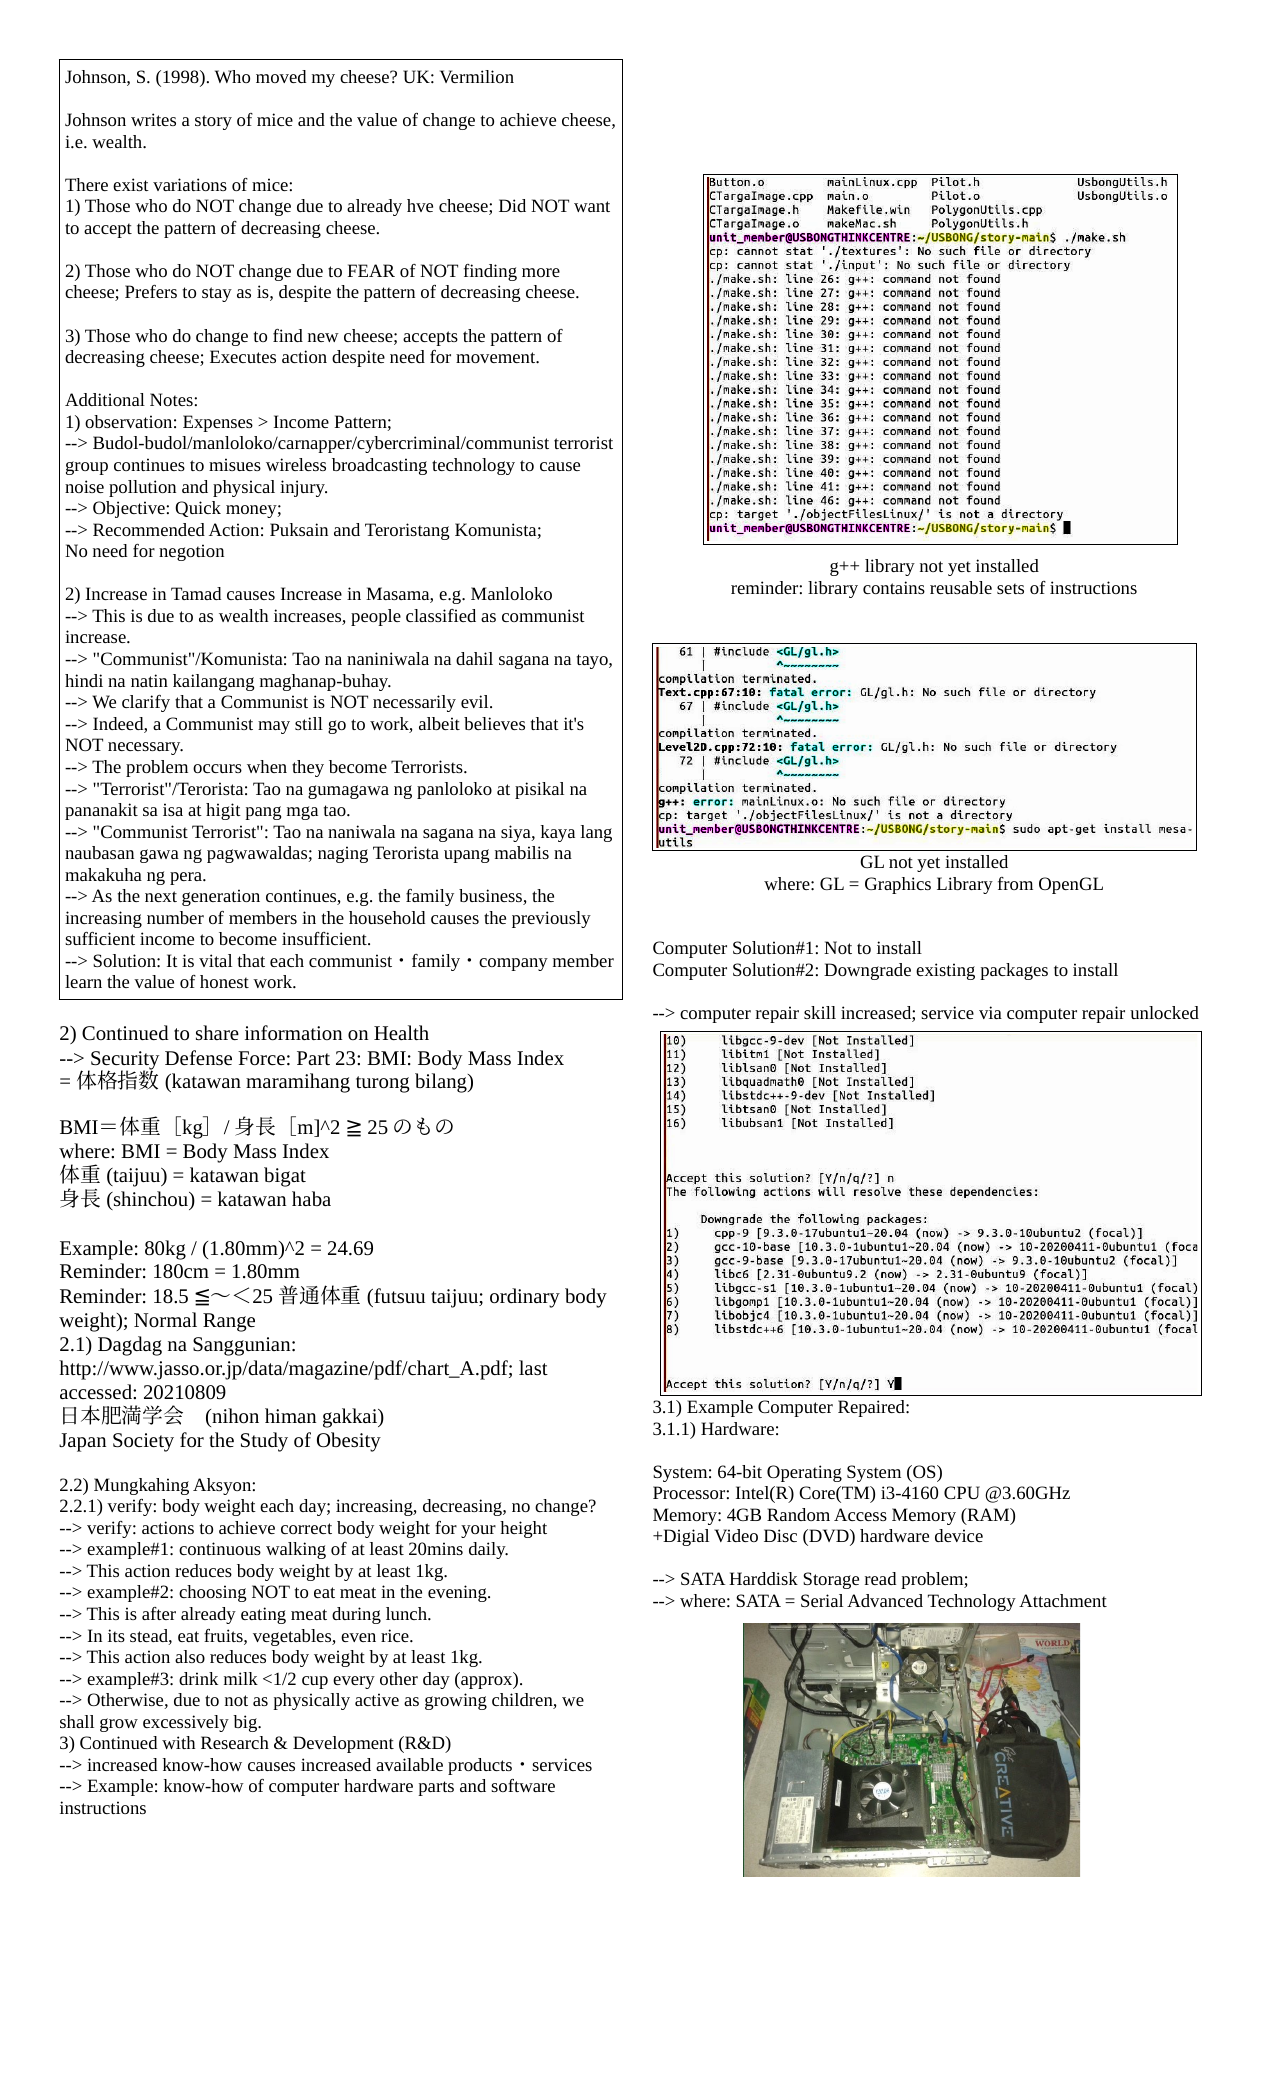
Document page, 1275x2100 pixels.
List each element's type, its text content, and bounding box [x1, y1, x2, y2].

text where: BMI = Body Mass Index [59, 1139, 623, 1163]
text +Digial Video Disc (DVD) hardware device [652, 1525, 1216, 1547]
text Example: 80kg / (1.80mm)^2 = 24.69 [59, 1235, 623, 1259]
text --> example#3: drink milk <1/2 cup every other day (approx). [59, 1668, 623, 1689]
text = 体格指数 (katawan maramihang turong bilang) [59, 1069, 623, 1093]
text --> example#1: continuous walking of at least 20mins daily. [59, 1538, 623, 1560]
text Memory: 4GB Random Access Memory (RAM) [652, 1504, 1216, 1525]
text 3) Continued with Research & Development (R&D) [59, 1732, 623, 1754]
text --> computer repair skill increased; service via computer repair unlocked [652, 1002, 1216, 1024]
text 日本肥満学会 (nihon himan gakkai) [59, 1404, 623, 1428]
text --> SATA Harddisk Storage read problem; --> where: SATA = Serial Advanced Technology Attachment [652, 1568, 1216, 1611]
text --> This action reduces body weight by at least 1kg. [59, 1560, 623, 1581]
text --> This action also reduces body weight by at least 1kg. [59, 1646, 623, 1668]
text Computer Solution#2: Downgrade existing packages to install [652, 959, 1216, 981]
text --> In its stead, eat fruits, vegetables, even rice. [59, 1624, 623, 1646]
text Reminder: 18.5 ≦～＜25 普通体重 (futsuu taijuu; ordinary body weight); Normal Range [59, 1283, 623, 1332]
text Reminder: 180cm = 1.80mm [59, 1259, 623, 1283]
text --> Otherwise, due to not as physically active as growing children, we shall grow excessively big. [59, 1689, 623, 1732]
text 2.1) Dagdag na Sanggunian: [59, 1332, 623, 1356]
text 2) Continued to share information on Health [59, 1021, 623, 1045]
text Japan Society for the Study of Obesity [59, 1428, 623, 1452]
picture [743, 1623, 1081, 1877]
text --> Security Defense Force: Part 23: BMI: Body Mass Index [59, 1045, 623, 1069]
text 体重 (taijuu) = katawan bigat [59, 1163, 623, 1187]
table_header Johnson, S. (1998). Who moved my cheese? UK: Vermilion Johnson writes a story of mice and the value of change to achieve cheese, i.e. wealth. There exist variations of mice: 1) Those who do NOT change due to already hve cheese; Did NOT want to accept the pattern of decreasing cheese. 2) Those who do NOT change due to FEAR of NOT finding more cheese; Prefers to stay as is, despite the pattern of decreasing cheese. 3) Those who do change to find new cheese; accepts the pattern of decreasing cheese; Executes action despite need for movement. Additional Notes: 1) observation: Expenses > Income Pattern; --> Budol-budol/manloloko/carnapper/cybercriminal/communist terrorist group continues to misues wireless broadcasting technology to cause noise pollution and physical injury. --> Objective: Quick money; --> Recommended Action: Puksain and Teroristang Komunista; No need for negotion 2) Increase in Tamad causes Increase in Masama, e.g. Manloloko --> This is due to as wealth increases, people classified as communist increase. --> "Communist"/Komunista: Tao na naniniwala na dahil sagana na tayo, hindi na natin kailangang maghanap-buhay. --> We clarify that a Communist is NOT necessarily evil. --> Indeed, a Communist may still go to work, albeit believes that it's NOT necessary. --> The problem occurs when they become Terrorists. --> "Terrorist"/Terorista: Tao na gumagawa ng panloloko at pisikal na pananakit sa isa at higit pang mga tao. --> "Communist Terrorist": Tao na naniwala na sagana na siya, kaya lang naubasan gawa ng pagwawaldas; naging Terorista upang mabilis na makakuha ng pera. --> As the next generation continues, e.g. the family business, the increasing number of members in the household causes the previously sufficient income to become insufficient. --> Solution: It is vital that each communist・family・company member learn the value of honest work. [60, 60, 622, 999]
text BMI＝体重［kg］/ 身長［m]^2 ≧ 25のもの [59, 1115, 623, 1139]
text 2.2) Mungkahing Aksyon: [59, 1473, 623, 1495]
text 2.2.1) verify: body weight each day; increasing, decreasing, no change? [59, 1495, 623, 1517]
text --> increased know-how causes increased available products・services [59, 1754, 623, 1775]
text Computer Solution#1: Not to install [652, 937, 1216, 959]
text http://www.jasso.or.jp/data/magazine/pdf/chart_A.pdf; last accessed: 20210809 [59, 1356, 623, 1404]
text --> Example: know-how of computer hardware parts and software instructions [59, 1775, 623, 1818]
text [661, 1032, 1201, 1395]
text Processor: Intel(R) Core(TM) i3-4160 CPU @3.60GHz [652, 1482, 1216, 1504]
text --> This is after already eating meat during lunch. [59, 1603, 623, 1624]
text 3.1) Example Computer Repaired: [652, 1024, 1216, 1417]
text g++ library not yet installed reminder: library contains reusable sets of instructions [652, 555, 1216, 598]
text 3.1.1) Hardware: [652, 1417, 1216, 1439]
text GL not yet installed where: GL = Graphics Library from OpenGL [652, 641, 1216, 894]
text --> example#2: choosing NOT to eat meat in the evening. [59, 1581, 623, 1603]
text --> verify: actions to achieve correct body weight for your height [59, 1517, 623, 1538]
text 身長 (shinchou) = katawan haba [59, 1187, 623, 1211]
text System: 64-bit Operating System (OS) [652, 1461, 1216, 1482]
